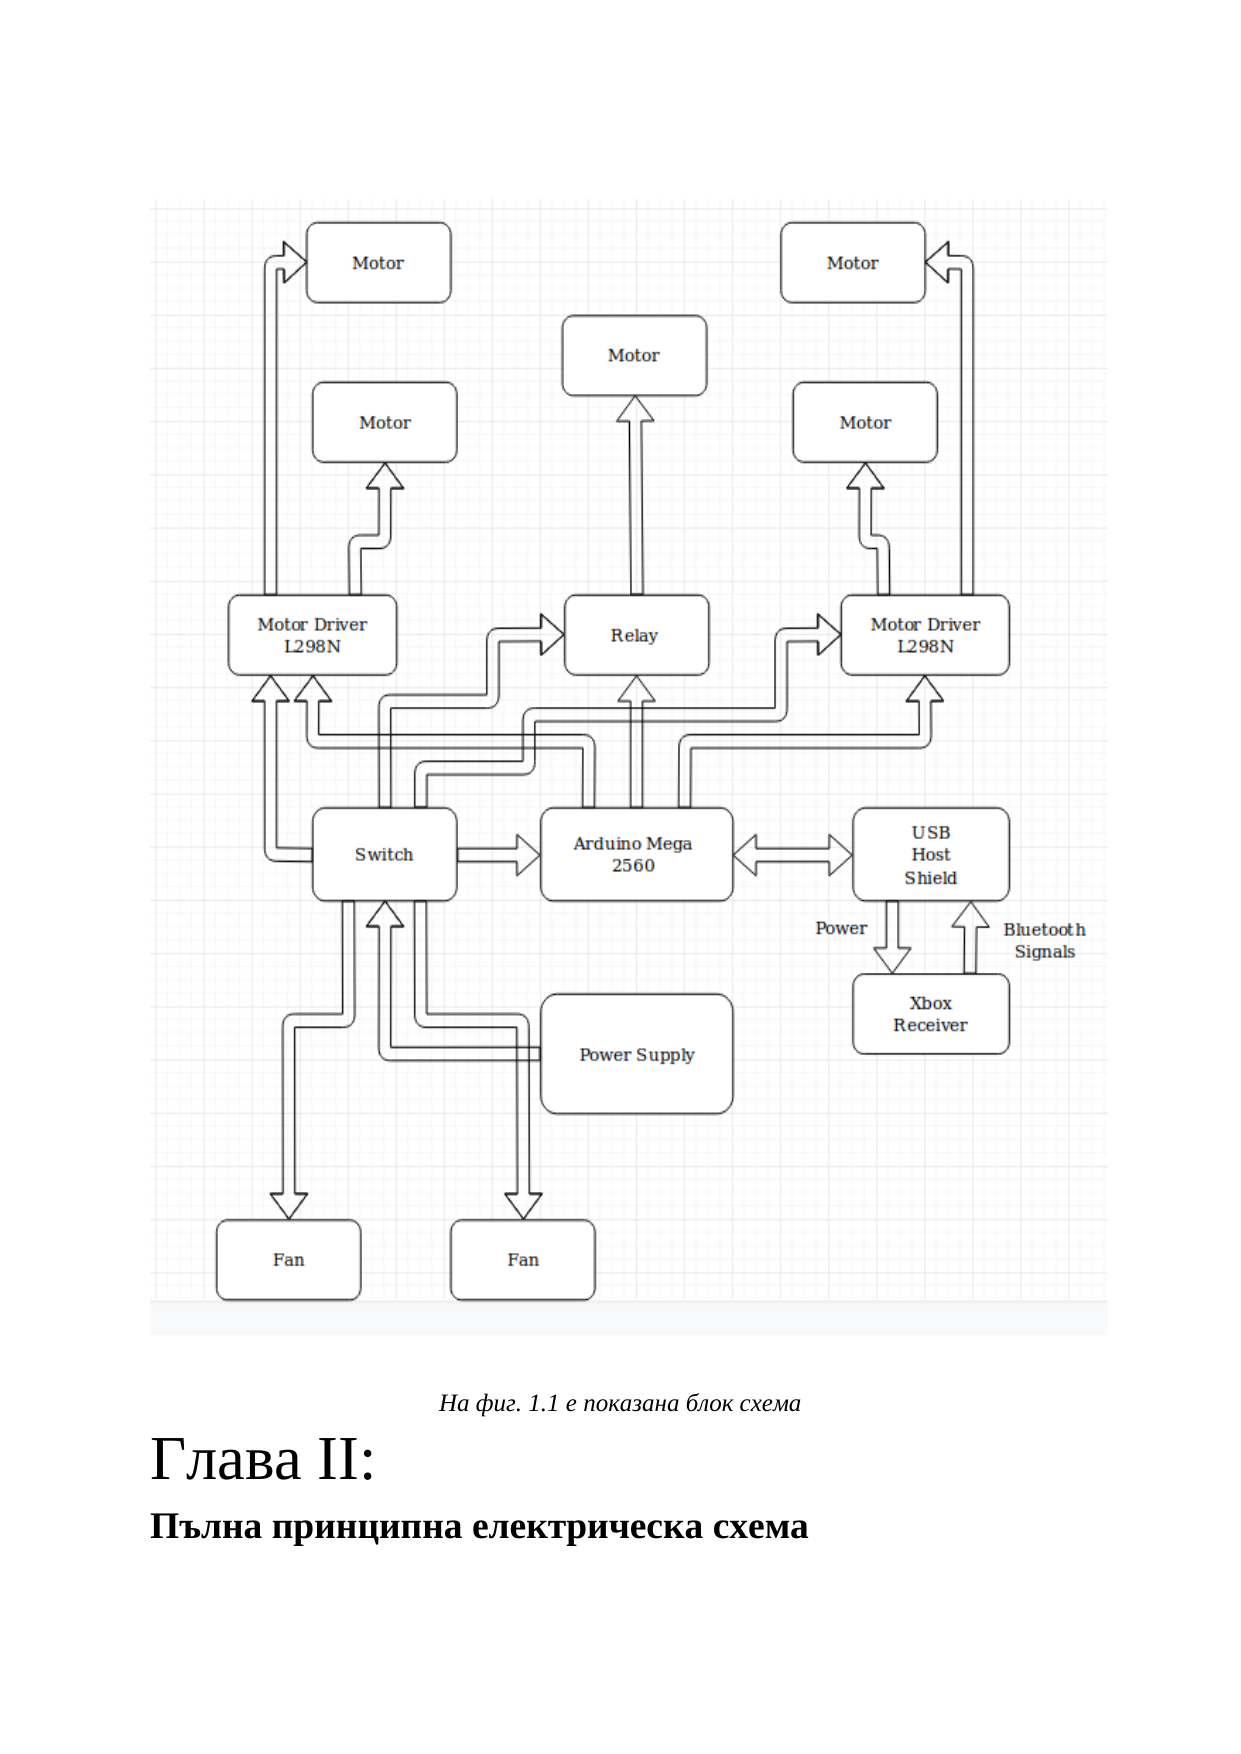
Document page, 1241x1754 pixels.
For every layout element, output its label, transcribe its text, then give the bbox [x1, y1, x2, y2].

text Пълна принципна електрическа схема [150, 1504, 1090, 1547]
picture [150, 199, 1108, 1335]
text Глава II: [150, 1421, 1090, 1493]
text На фиг. 1.1 е показана блок схема [150, 1388, 1090, 1417]
